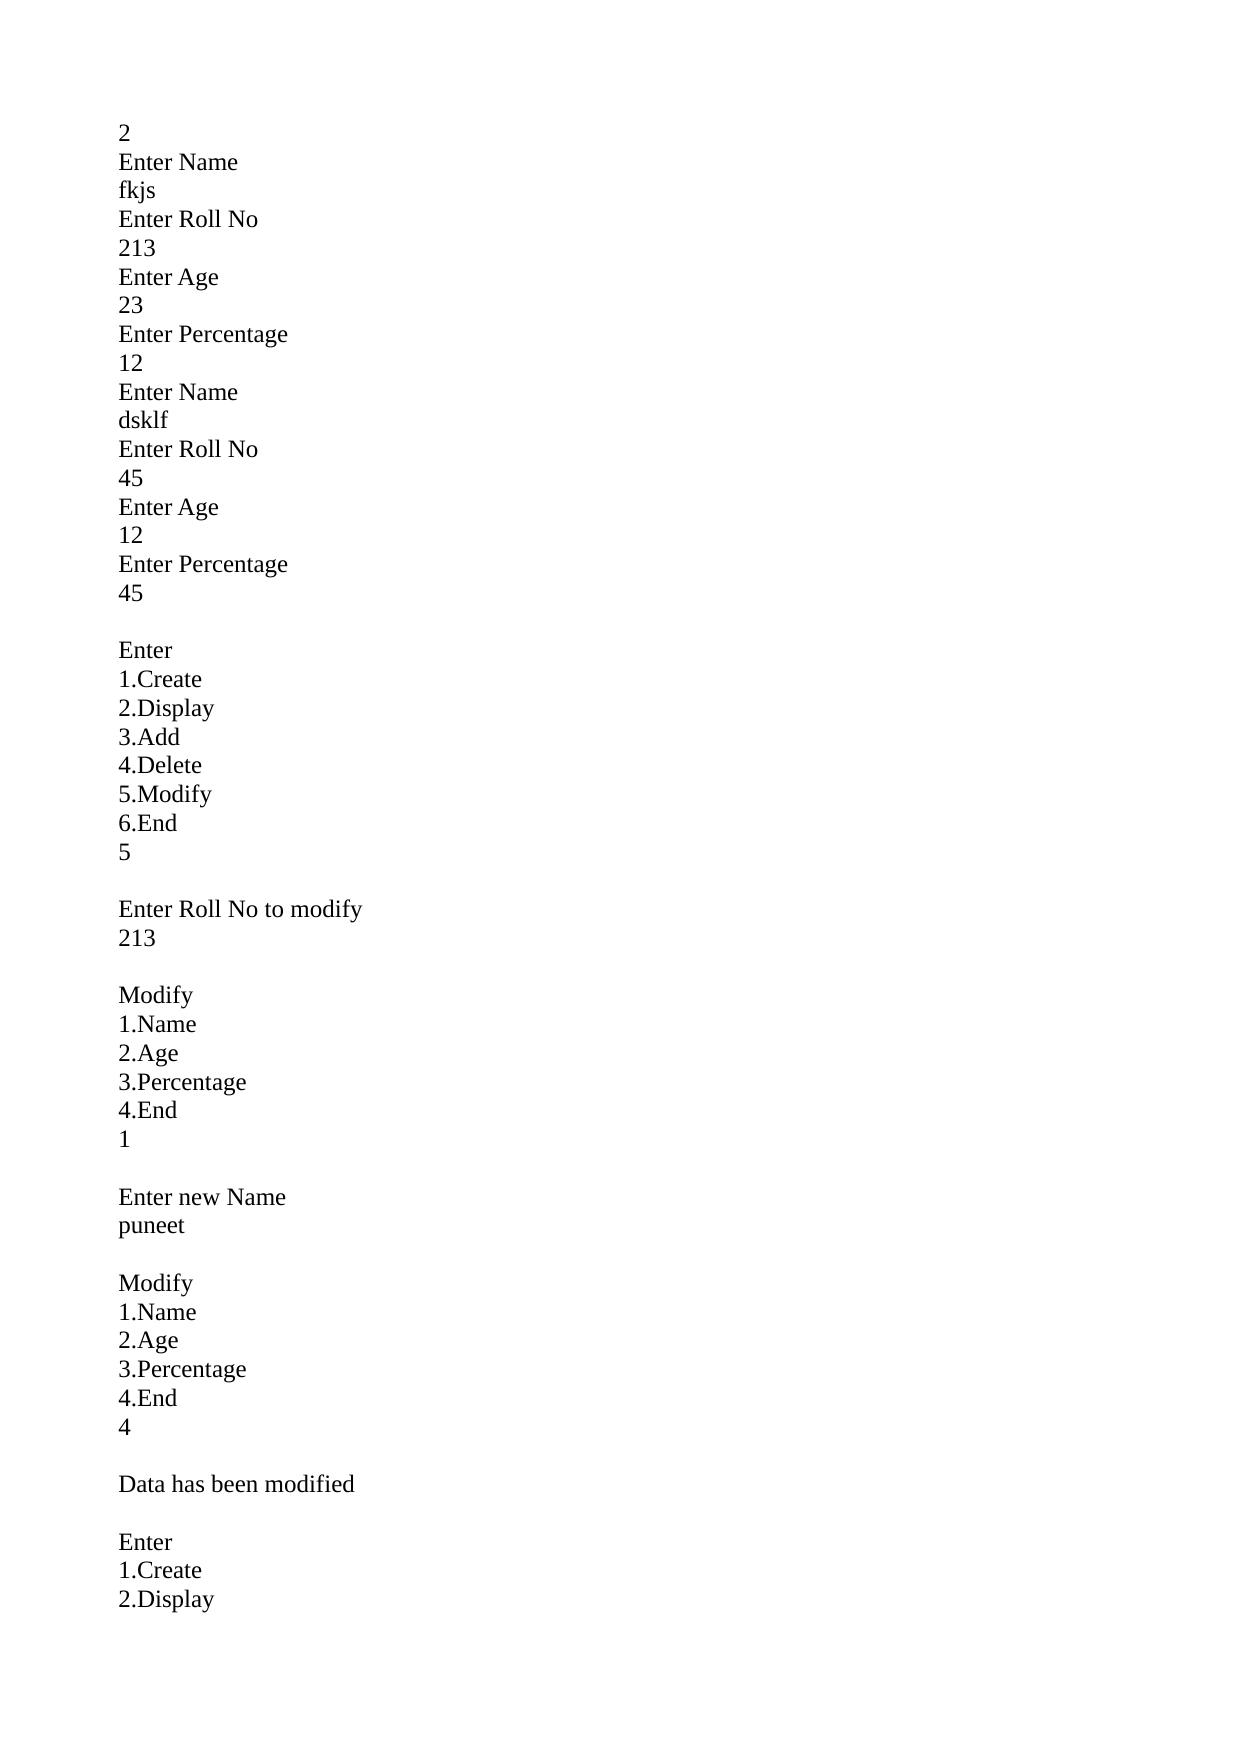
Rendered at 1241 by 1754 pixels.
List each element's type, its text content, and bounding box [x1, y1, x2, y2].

text Enter Age [118, 262, 1122, 291]
text 5.Modify [118, 779, 1122, 808]
text 2.Age [118, 1326, 1122, 1354]
text 1.Create [118, 664, 1122, 693]
text 45 [118, 578, 1122, 607]
text fkjs [118, 176, 1122, 204]
text 2.Age [118, 1038, 1122, 1067]
text 12 [118, 521, 1122, 549]
text 45 [118, 463, 1122, 492]
text 213 [118, 233, 1122, 262]
text 4.End [118, 1383, 1122, 1412]
text Enter Percentage [118, 319, 1122, 348]
text 3.Percentage [118, 1067, 1122, 1096]
text 2 [118, 118, 1122, 147]
text 1.Name [118, 1009, 1122, 1038]
text 5 [118, 837, 1122, 866]
text Enter Roll No [118, 434, 1122, 463]
text 2.Display [118, 693, 1122, 722]
text Enter Roll No to modify [118, 894, 1122, 923]
text 12 [118, 348, 1122, 377]
text 4.Delete [118, 751, 1122, 779]
text 213 [118, 923, 1122, 952]
text Data has been modified [118, 1469, 1122, 1498]
text 3.Add [118, 722, 1122, 751]
text Enter Name [118, 147, 1122, 176]
text 4 [118, 1412, 1122, 1441]
text Enter Percentage [118, 549, 1122, 578]
text Enter [118, 1527, 1122, 1556]
text Modify [118, 981, 1122, 1009]
text Modify [118, 1268, 1122, 1297]
text 1.Create [118, 1556, 1122, 1584]
text 23 [118, 291, 1122, 319]
text Enter Name [118, 377, 1122, 406]
text 1 [118, 1124, 1122, 1153]
text 1.Name [118, 1297, 1122, 1326]
text 3.Percentage [118, 1354, 1122, 1383]
text 2.Display [118, 1584, 1122, 1613]
text puneet [118, 1211, 1122, 1239]
text Enter Roll No [118, 204, 1122, 233]
text 4.End [118, 1096, 1122, 1124]
text Enter Age [118, 492, 1122, 521]
text Enter new Name [118, 1182, 1122, 1211]
text Enter [118, 636, 1122, 664]
text 6.End [118, 808, 1122, 837]
text dsklf [118, 406, 1122, 434]
